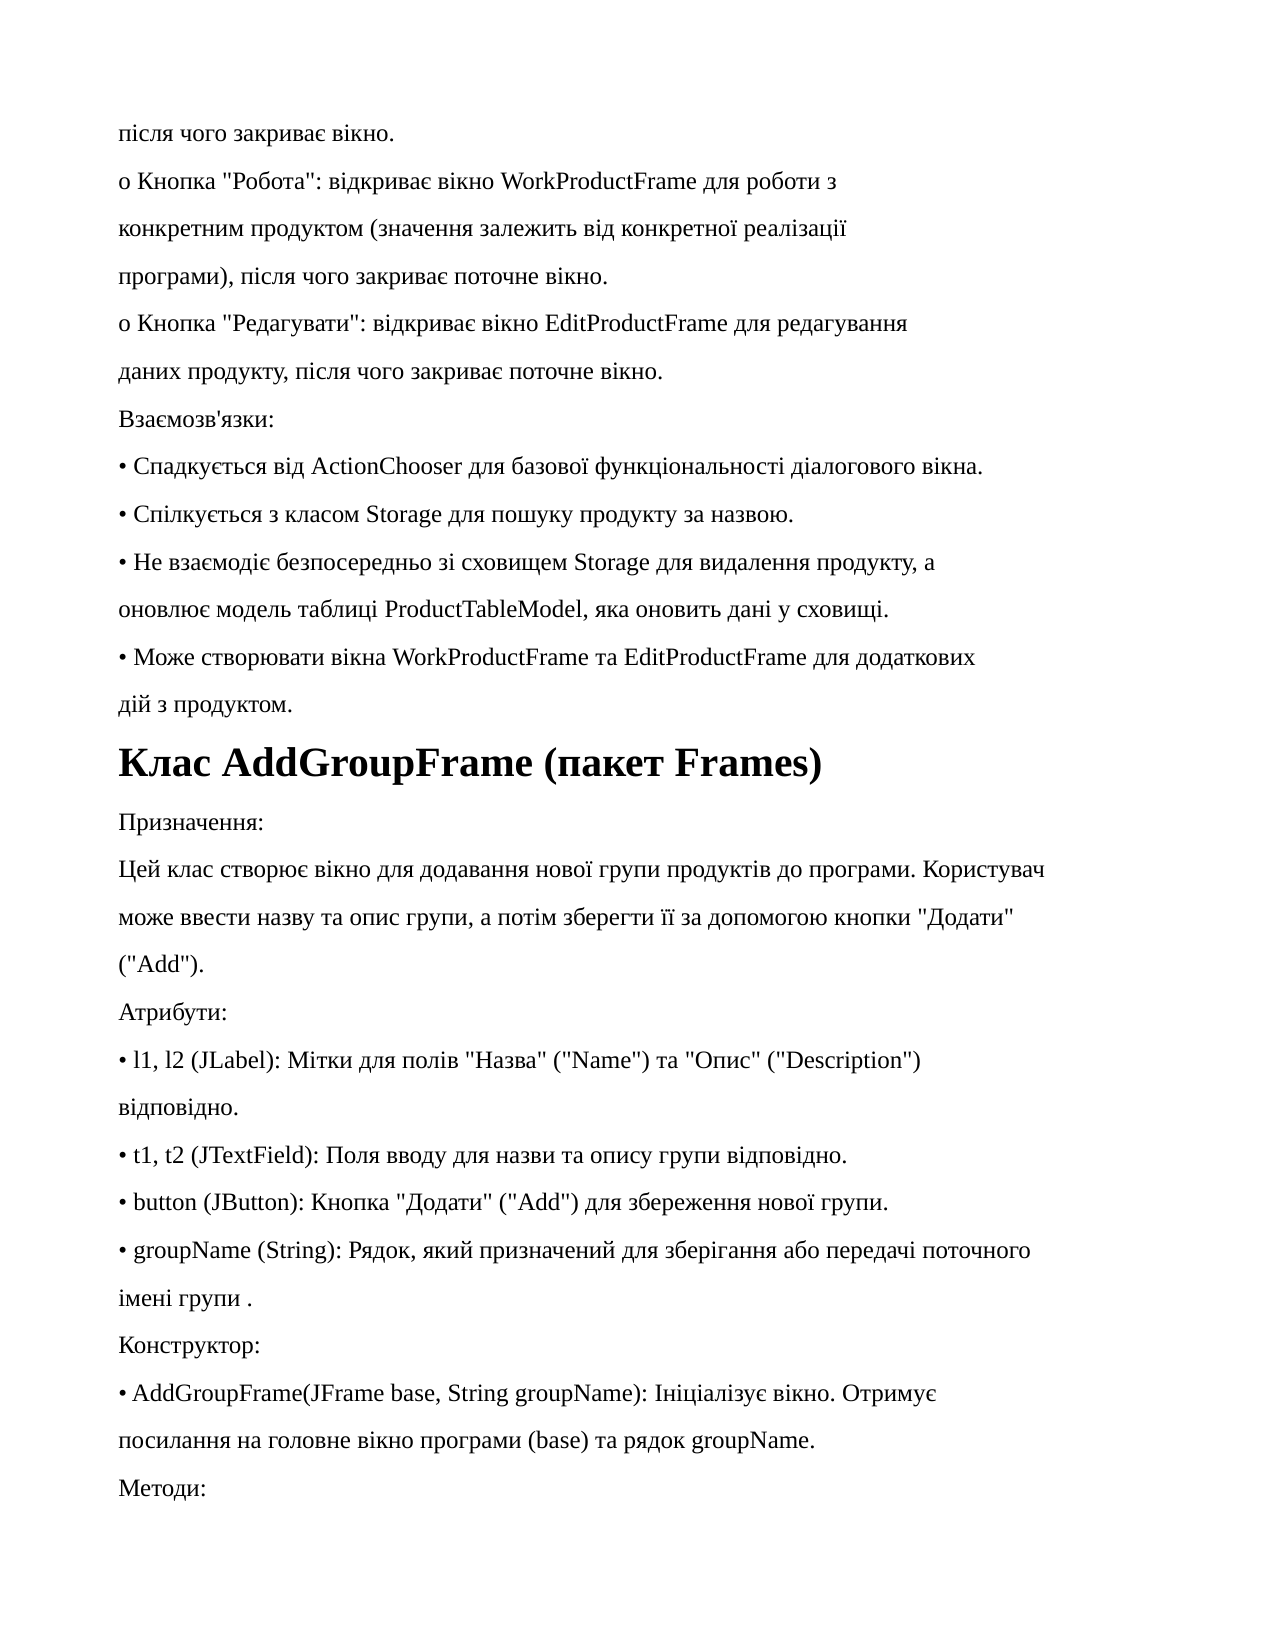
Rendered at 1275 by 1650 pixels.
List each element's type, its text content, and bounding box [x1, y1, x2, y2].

text дій з продуктом. [118, 689, 1157, 718]
text Взаємозв'язки: [118, 404, 1157, 432]
text відповідно. [118, 1092, 1157, 1121]
text • l1, l2 (JLabel): Мітки для полів "Назва" ("Name") та "Опис" ("Description") [118, 1045, 1157, 1073]
text ("Add"). [118, 949, 1157, 978]
text Атрибути: [118, 997, 1157, 1026]
text • Може створювати вікна WorkProductFrame та EditProductFrame для додаткових [118, 642, 1157, 671]
text o Кнопка "Робота": відкриває вікно WorkProductFrame для роботи з [118, 166, 1157, 194]
text o Кнопка "Редагувати": відкриває вікно EditProductFrame для редагування [118, 308, 1157, 337]
text Цей клас створює вікно для додавання нової групи продуктів до програми. Користувач [118, 854, 1157, 883]
text Клас AddGroupFrame (пакет Frames) [118, 737, 1157, 785]
text даних продукту, після чого закриває поточне вікно. [118, 356, 1157, 385]
text • AddGroupFrame(JFrame base, String groupName): Ініціалізує вікно. Отримує [118, 1378, 1157, 1407]
text • groupName (String): Рядок, який призначений для зберігання або передачі поточного [118, 1235, 1157, 1264]
text • t1, t2 (JTextField): Поля вводу для назви та опису групи відповідно. [118, 1140, 1157, 1169]
text імені групи . [118, 1283, 1157, 1311]
text • Спілкується з класом Storage для пошуку продукту за назвою. [118, 499, 1157, 528]
text Методи: [118, 1473, 1157, 1502]
text посилання на головне вікно програми (base) та рядок groupName. [118, 1426, 1157, 1454]
text конкретним продуктом (значення залежить від конкретної реалізації [118, 213, 1157, 242]
text • button (JButton): Кнопка "Додати" ("Add") для збереження нової групи. [118, 1187, 1157, 1216]
text Призначення: [118, 807, 1157, 835]
text • Не взаємодіє безпосередньо зі сховищем Storage для видалення продукту, а [118, 547, 1157, 575]
text • Спадкується від ActionChooser для базової функціональності діалогового вікна. [118, 451, 1157, 480]
text оновлює модель таблиці ProductTableModel, яка оновить дані у сховищі. [118, 594, 1157, 623]
text Конструктор: [118, 1330, 1157, 1359]
text може ввести назву та опис групи, а потім зберегти її за допомогою кнопки "Додати" [118, 902, 1157, 931]
text після чого закриває вікно. [118, 118, 1157, 147]
text програми), після чого закриває поточне вікно. [118, 261, 1157, 290]
